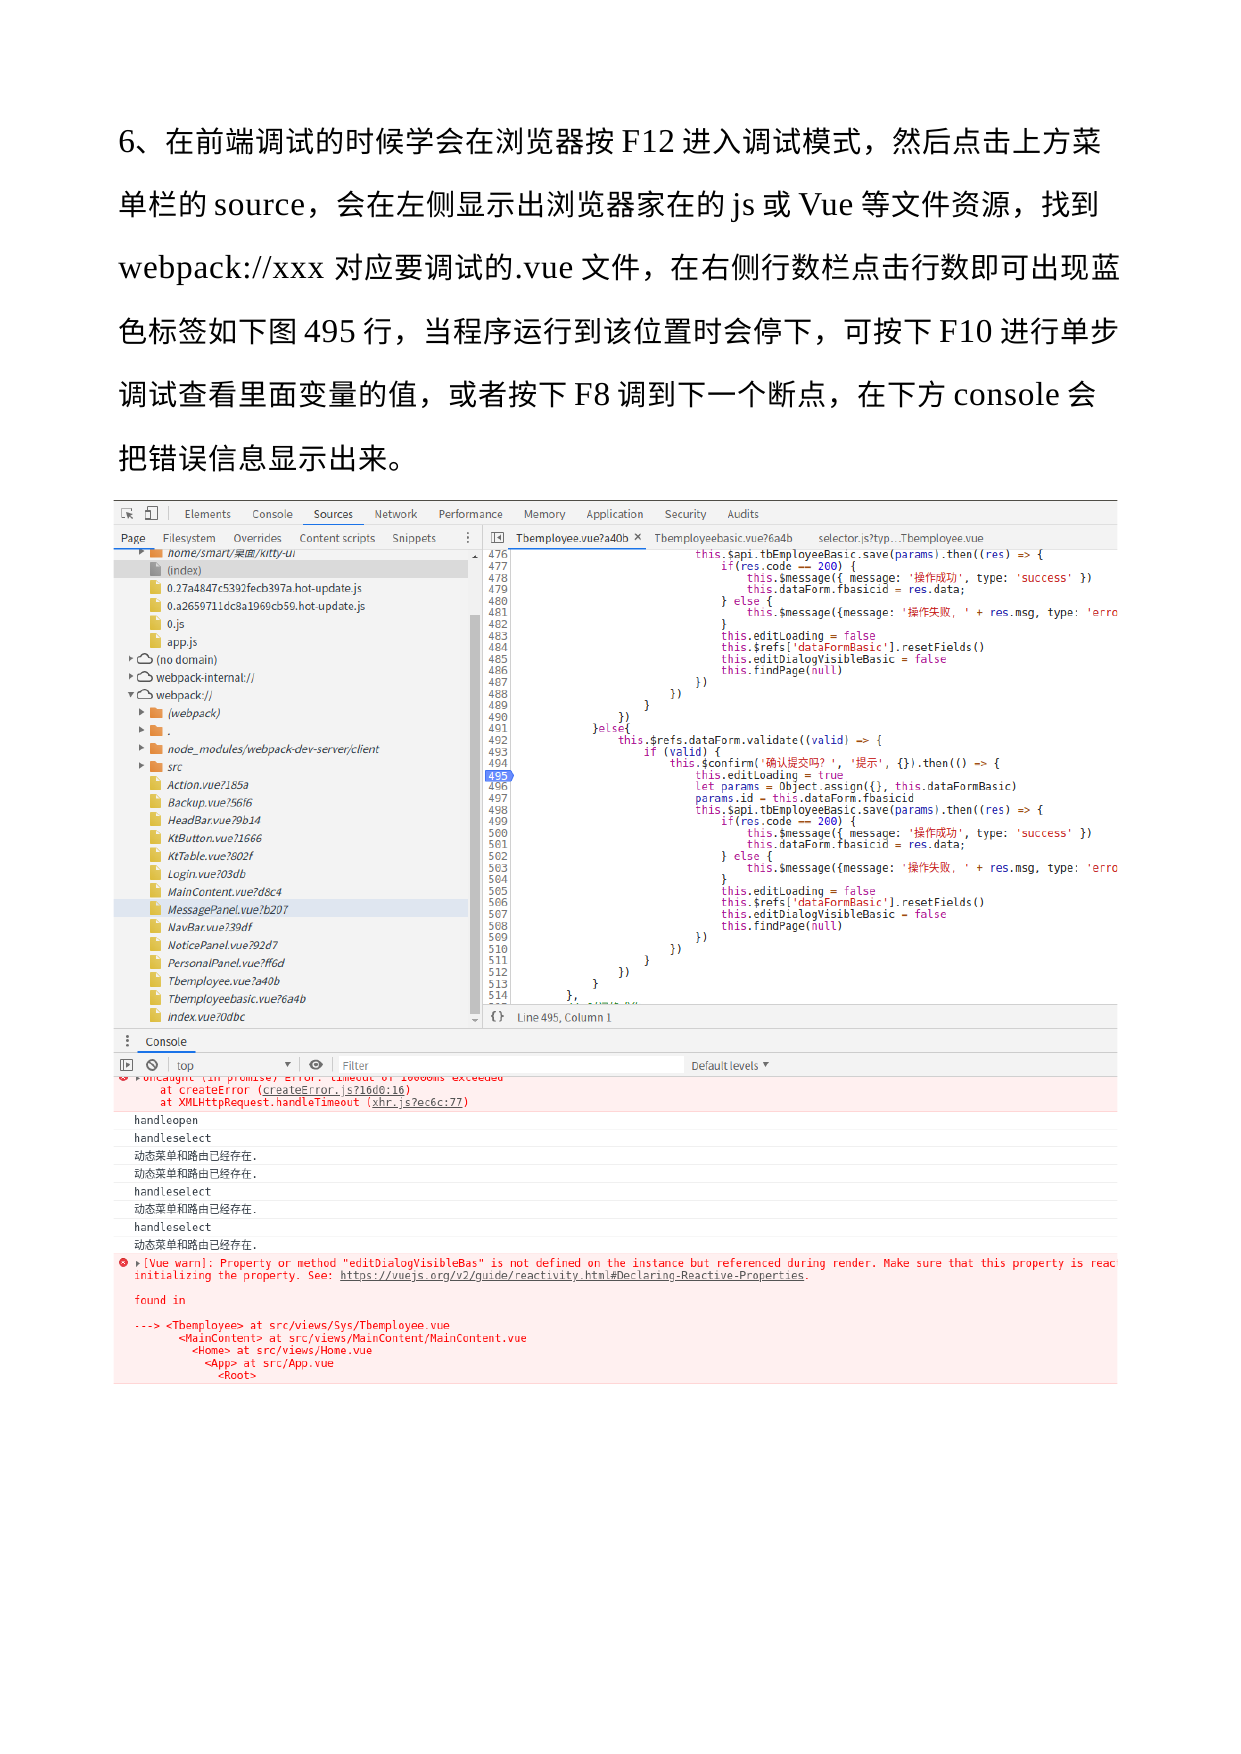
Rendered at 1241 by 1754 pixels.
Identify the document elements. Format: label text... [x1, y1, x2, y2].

picture [113, 500, 1118, 1386]
text 6、在前端调试的时候学会在浏览器按F12进入调试模式，然后点击上方菜单栏的source，会在左侧显示出浏览器家在的js或Vue等文件资源，找到webpack://xxx 对应要调试的.vue文件，在右侧行数栏点击行数即可出现蓝色标签如下图495行，当程序运行到该位置时会停下，可按下F10进行单步调试查看里面变量的值，或者按下F8调到下一个断点，在下方console会把错误信息显示出来。 [118, 118, 1122, 478]
